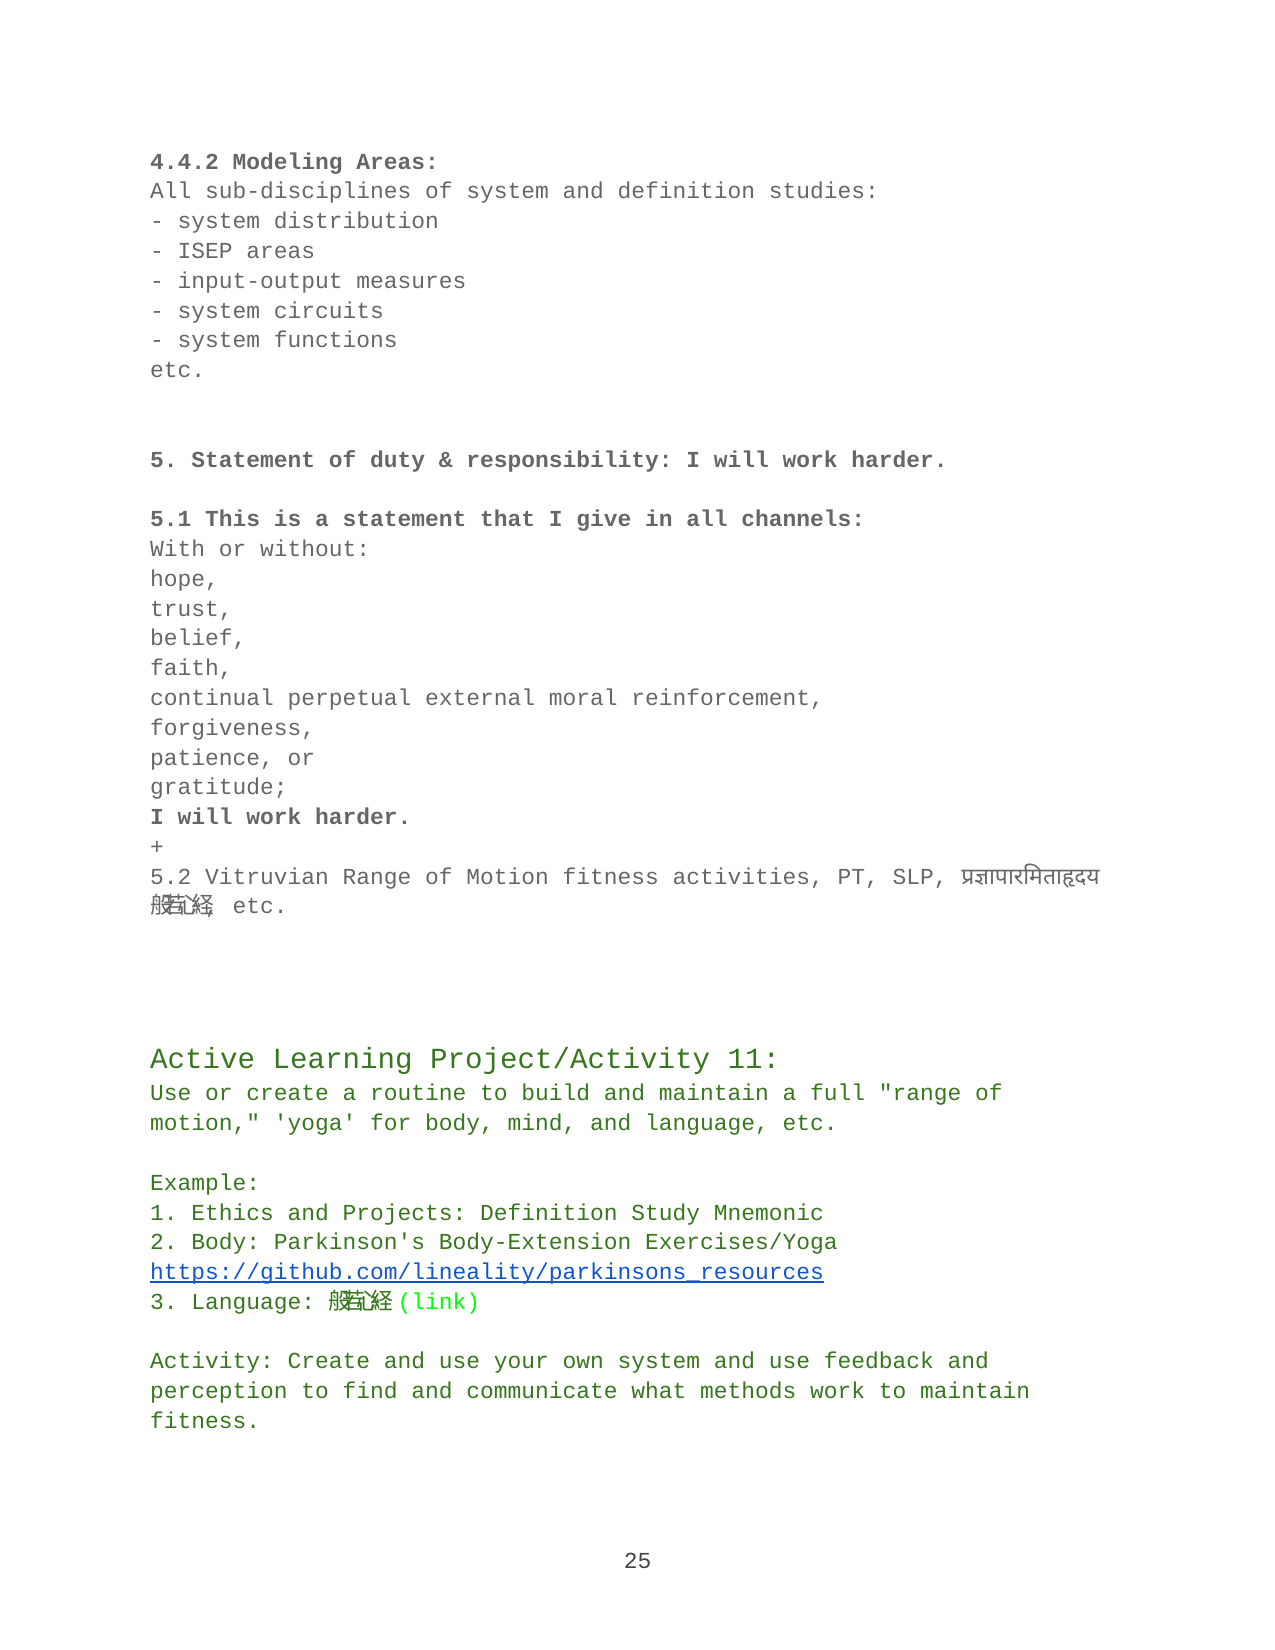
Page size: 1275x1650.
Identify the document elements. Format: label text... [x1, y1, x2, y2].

text patience, or [150, 746, 1125, 772]
text trust, [150, 597, 1125, 623]
text 3. Language: 般若心経 (link) [150, 1290, 1125, 1316]
text continual perpetual external moral reinforcement, [150, 686, 1125, 712]
text - system functions [150, 329, 1125, 355]
text Activity: Create and use your own system and use feedback and perception to find and communicate what methods work to maintain fitness. [150, 1350, 1125, 1435]
text forgiveness, [150, 716, 1125, 742]
text With or without: [150, 537, 1125, 563]
text Use or create a routine to build and maintain a full "range of motion," 'yoga' for body, mind, and language, etc. [150, 1082, 1125, 1137]
text etc. [150, 358, 1125, 384]
text 4.4.2 Modeling Areas: [150, 150, 1125, 176]
text - input-output measures [150, 269, 1125, 295]
text faith, [150, 656, 1125, 682]
text gratitude; [150, 776, 1125, 802]
text 2. Body: Parkinson's Body-Extension Exercises/Yoga [150, 1231, 1125, 1257]
text - ISEP areas [150, 239, 1125, 265]
text 5.1 This is a statement that I give in all channels: [150, 507, 1125, 533]
text - system distribution [150, 209, 1125, 236]
text I will work harder. [150, 805, 1125, 831]
text + [150, 835, 1125, 861]
text - system circuits [150, 299, 1125, 325]
text All sub-disciplines of system and definition studies: [150, 180, 1125, 206]
text 1. Ethics and Projects: Definition Study Mnemonic [150, 1201, 1125, 1227]
text 5. Statement of duty & responsibility: I will work harder. [150, 448, 1125, 474]
text Active Learning Project/Activity 11: [150, 1044, 1125, 1077]
text belief, [150, 627, 1125, 653]
text Example: [150, 1171, 1125, 1197]
text https://github.com/lineality/parkinsons_resources [150, 1260, 1125, 1286]
text hope, [150, 567, 1125, 593]
text 5.2 Vitruvian Range of Motion fitness activities, PT, SLP, प्रज्ञापारमिताहृदय 般若心経, etc. [150, 865, 1125, 921]
